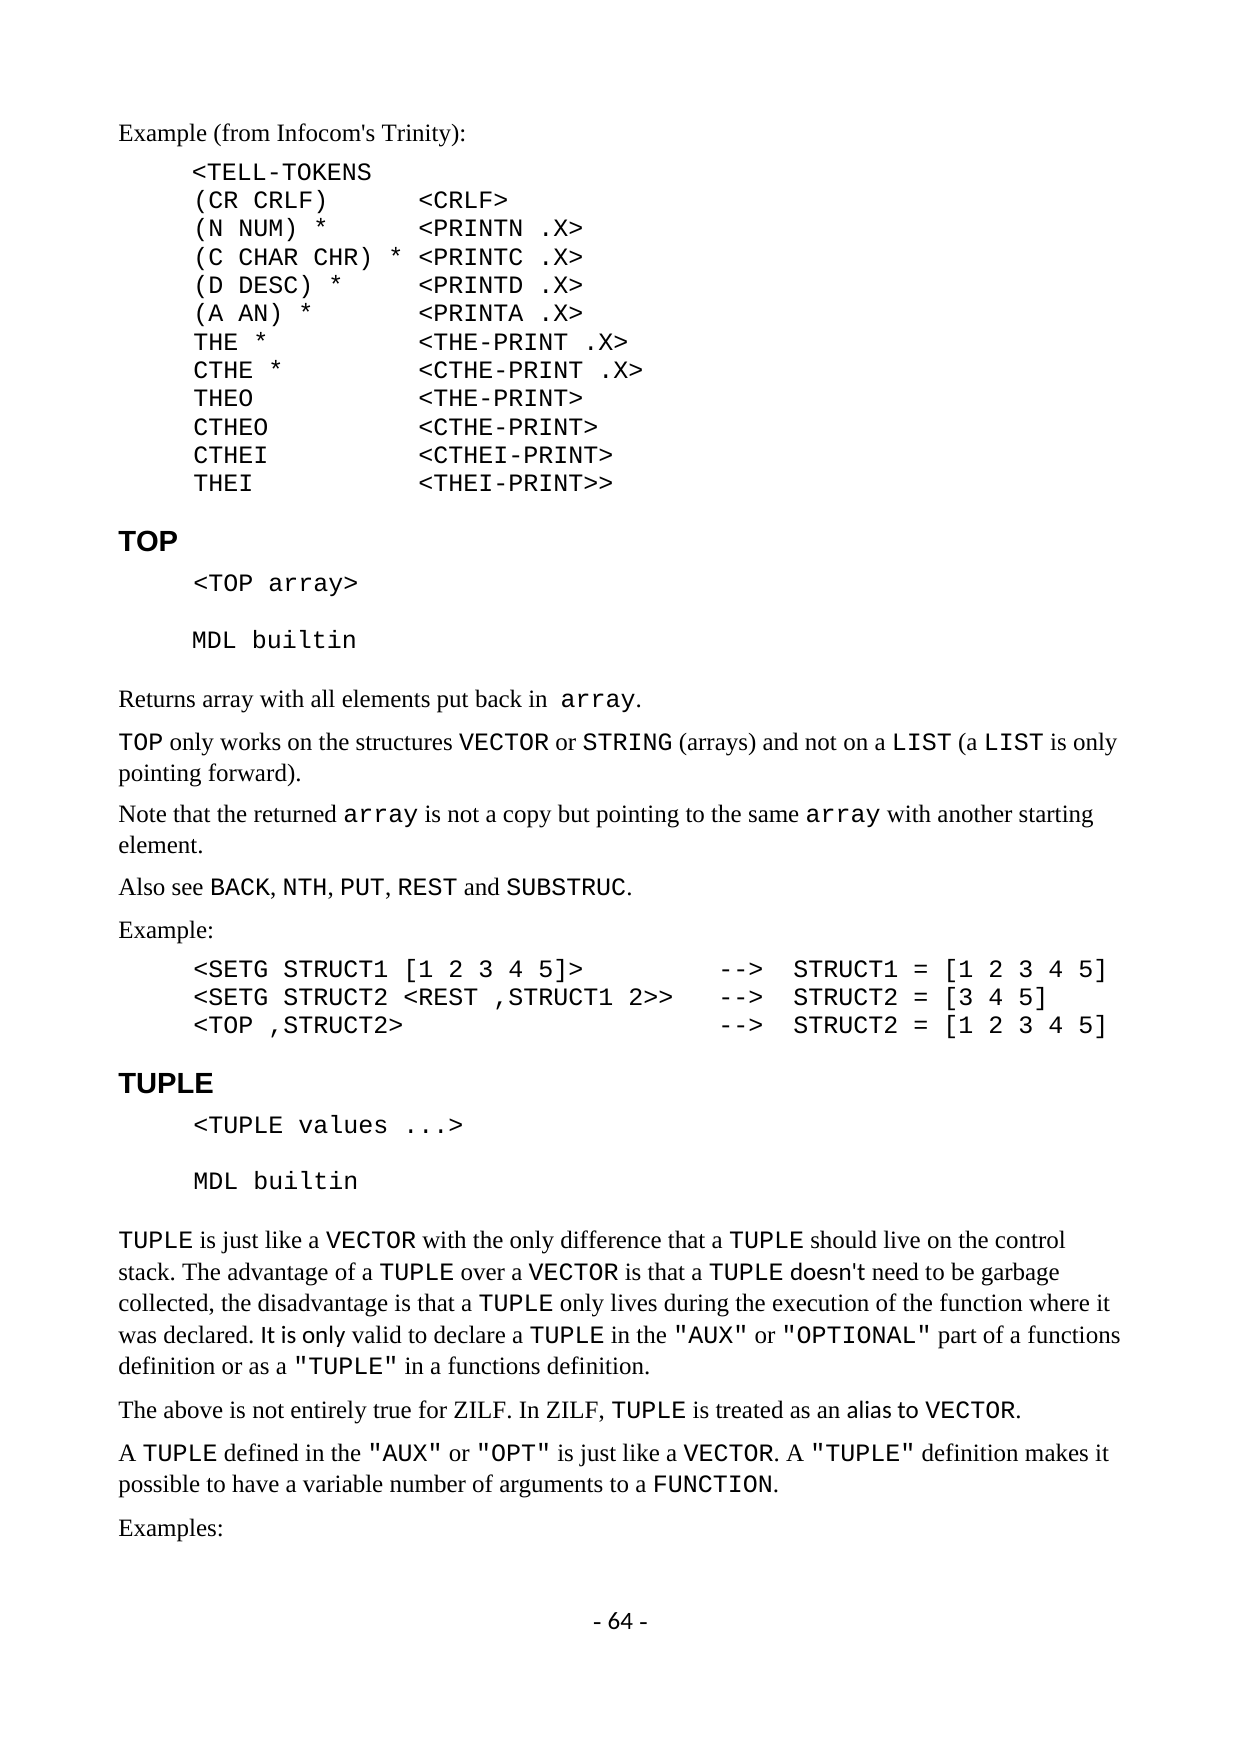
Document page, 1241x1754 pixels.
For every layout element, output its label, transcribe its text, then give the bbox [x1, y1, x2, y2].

text MDL builtin [192, 627, 1122, 656]
text A TUPLE defined in the "AUX" or "OPT" is just like a VECTOR. A "TUPLE" definition makes it possible to have a variable number of arguments to a FUNCTION. [118, 1438, 1122, 1500]
text Example: [118, 915, 1122, 944]
text TUPLE is just like a VECTOR with the only difference that a TUPLE should live on the control stack. The advantage of a TUPLE over a VECTOR is that a TUPLE doesn't need to be garbage collected, the disadvantage is that a TUPLE only lives during the execution of the function where it was declared. It is only valid to declare a TUPLE in the "AUX" or "OPTIONAL" part of a functions definition or as a "TUPLE" in a functions definition. [118, 1226, 1122, 1382]
text Returns array with all elements put back in array. [118, 684, 1122, 715]
subtitle TUPLE [43, 1066, 1122, 1100]
text The above is not entirely true for ZILF. In ZILF, TUPLE is treated as an alias to VECTOR. [118, 1394, 1122, 1426]
text Also see BACK, NTH, PUT, REST and SUBSTRUC. [118, 872, 1122, 902]
text Note that the returned array is not a copy but pointing to the same array with another starting element. [118, 799, 1122, 859]
text TOP only works on the structures VECTOR or STRING (arrays) and not on a LIST (a LIST is only pointing forward). [118, 727, 1122, 787]
text <TUPLE values ...> [118, 1112, 1122, 1141]
text <SETG STRUCT1 [1 2 3 4 5]> --> STRUCT1 = [1 2 3 4 5] <SETG STRUCT2 <REST ,STRUCT1 2>> --> STRUCT2 = [3 4 5] <TOP ,STRUCT2> --> STRUCT2 = [1 2 3 4 5] [118, 956, 1122, 1041]
text Examples: [118, 1513, 1122, 1541]
text <TOP array> [118, 570, 1122, 599]
subtitle TOP [43, 524, 1122, 558]
text Example (from Infocom's Trinity): [118, 118, 1122, 147]
text <TELL-TOKENS (CR CRLF) <CRLF> (N NUM) * <PRINTN .X> (C CHAR CHR) * <PRINTC .X> (D DESC) * <PRINTD .X> (A AN) * <PRINTA .X> THE * <THE-PRINT .X> CTHE * <CTHE-PRINT .X> THEO <THE-PRINT> CTHEO <CTHE-PRINT> CTHEI <CTHEI-PRINT> THEI <THEI-PRINT>> [192, 159, 1122, 499]
text MDL builtin [118, 1169, 1122, 1197]
